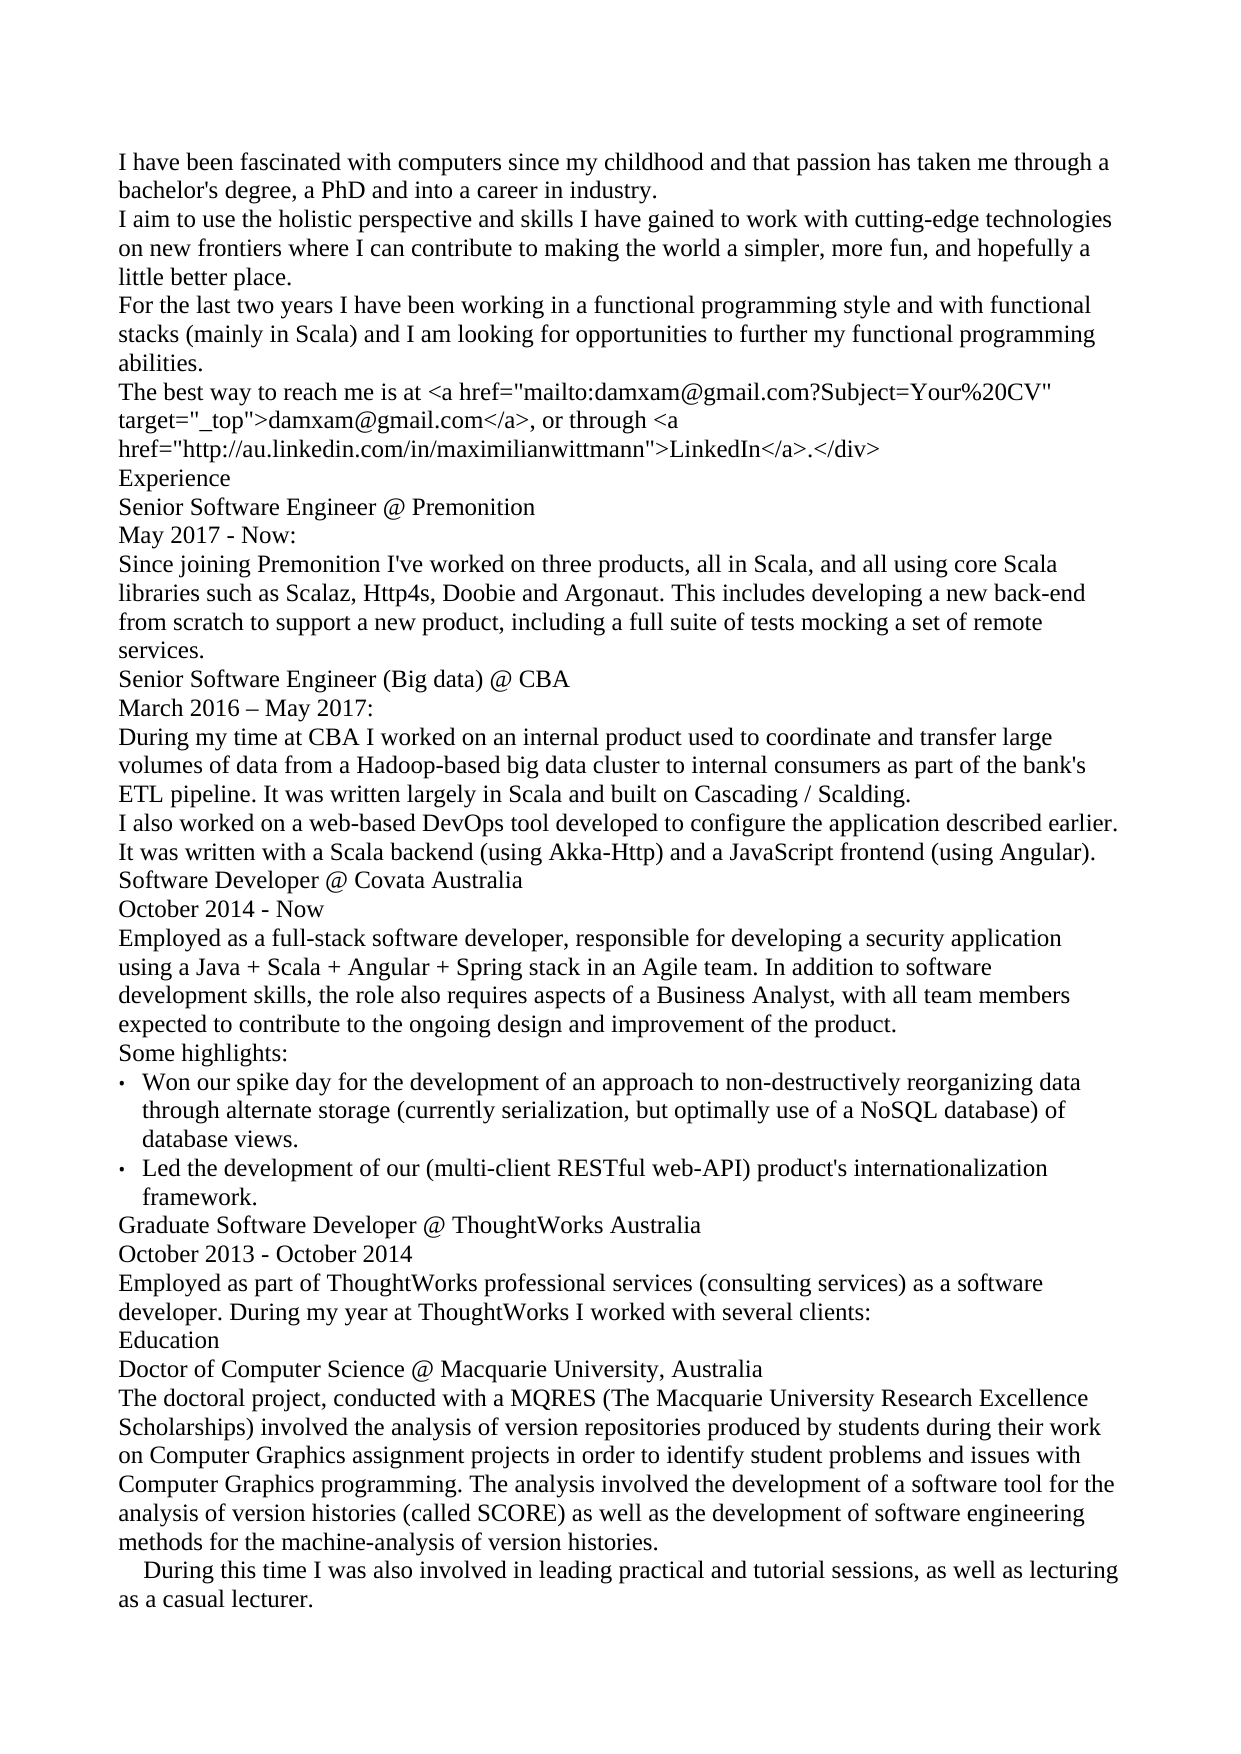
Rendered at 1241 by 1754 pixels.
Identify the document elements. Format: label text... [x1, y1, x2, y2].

text May 2017 - Now: [118, 521, 1122, 549]
list Led the development of our (multi-client RESTful web-API) product's internationalization framework. [118, 1153, 1122, 1211]
text Graduate Software Developer @ ThoughtWorks Australia [118, 1211, 1122, 1239]
text Doctor of Computer Science @ Macquarie University, Australia [118, 1354, 1122, 1383]
text Education [118, 1326, 1122, 1354]
text The best way to reach me is at <a href="mailto:damxam@gmail.com?Subject=Your%20CV" target="_top">damxam@gmail.com</a>, or through <a href="http://au.linkedin.com/in/maximilianwittmann">LinkedIn</a>.</div> [118, 377, 1122, 463]
text Employed as part of ThoughtWorks professional services (consulting services) as a software developer. During my year at ThoughtWorks I worked with several clients: [118, 1268, 1122, 1326]
text March 2016 – May 2017: [118, 693, 1122, 722]
text Senior Software Engineer @ Premonition [118, 492, 1122, 521]
text Employed as a full-stack software developer, responsible for developing a security application using a Java + Scala + Angular + Spring stack in an Agile team. In addition to software development skills, the role also requires aspects of a Business Analyst, with all team members expected to contribute to the ongoing design and improvement of the product. Some highlights: [118, 923, 1122, 1067]
text During my time at CBA I worked on an internal product used to coordinate and transfer large volumes of data from a Hadoop-based big data cluster to internal consumers as part of the bank's ETL pipeline. It was written largely in Scala and built on Cascading / Scalding. I also worked on a web-based DevOps tool developed to configure the application described earlier. It was written with a Scala backend (using Akka-Http) and a JavaScript frontend (using Angular). [118, 722, 1122, 866]
text Software Developer @ Covata Australia [118, 866, 1122, 894]
text For the last two years I have been working in a functional programming style and with functional stacks (mainly in Scala) and I am looking for opportunities to further my functional programming abilities. [118, 291, 1122, 377]
text Since joining Premonition I've worked on three products, all in Scala, and all using core Scala libraries such as Scalaz, Http4s, Doobie and Argonaut. This includes developing a new back-end from scratch to support a new product, including a full suite of tests mocking a set of remote services. [118, 549, 1122, 664]
text Experience [118, 463, 1122, 492]
text I aim to use the holistic perspective and skills I have gained to work with cutting-edge technologies on new frontiers where I can contribute to making the world a simpler, more fun, and hopefully a little better place. [118, 204, 1122, 291]
text October 2014 - Now [118, 894, 1122, 923]
text October 2013 - October 2014 [118, 1239, 1122, 1268]
text The doctoral project, conducted with a MQRES (The Macquarie University Research Excellence Scholarships) involved the analysis of version repositories produced by students during their work on Computer Graphics assignment projects in order to identify student problems and issues with Computer Graphics programming. The analysis involved the development of a software tool for the analysis of version histories (called SCORE) as well as the development of software engineering methods for the machine-analysis of version histories. During this time I was also involved in leading practical and tutorial sessions, as well as lecturing as a casual lecturer. [118, 1383, 1122, 1613]
text I have been fascinated with computers since my childhood and that passion has taken me through a bachelor's degree, a PhD and into a career in industry. [118, 147, 1122, 204]
list Won our spike day for the development of an approach to non-destructively reorganizing data through alternate storage (currently serialization, but optimally use of a NoSQL database) of database views. [118, 1067, 1122, 1153]
text Senior Software Engineer (Big data) @ CBA [118, 664, 1122, 693]
